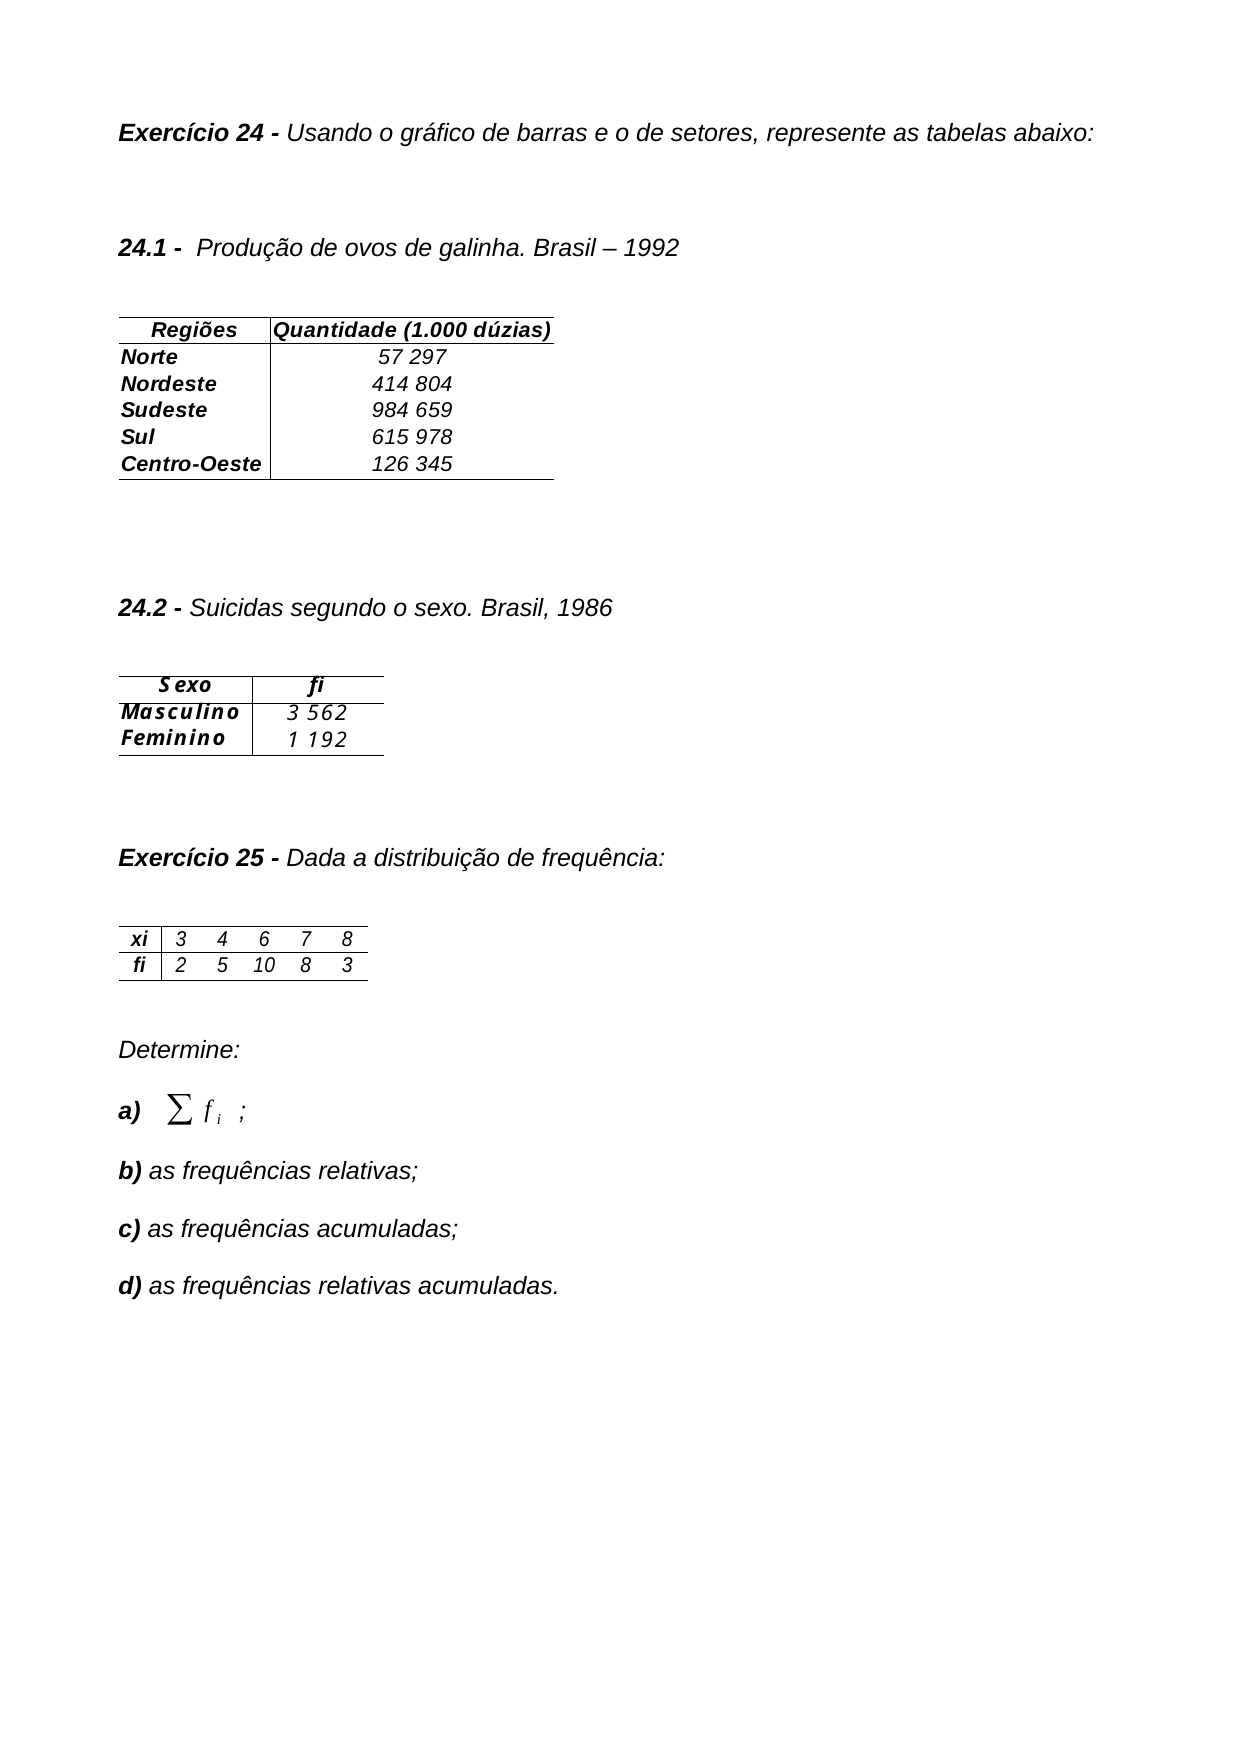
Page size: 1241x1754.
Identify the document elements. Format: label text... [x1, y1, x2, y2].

text 24.1 - Produção de ovos de galinha. Brasil – 1992 [118, 233, 1122, 262]
text Exercício 24 - Usando o gráfico de barras e o de setores, represente as tabelas abaixo: [118, 118, 1122, 147]
text b) as frequências relativas; [118, 1156, 1122, 1185]
text Exercício 25 - Dada a distribuição de frequência: [118, 843, 1122, 872]
text a) ; [118, 1093, 1122, 1127]
text d) as frequências relativas acumuladas. [118, 1271, 1122, 1300]
text 24.2 - Suicidas segundo o sexo. Brasil, 1986 [118, 593, 1122, 621]
text Determine: [118, 901, 1122, 1064]
text c) as frequências acumuladas; [118, 1214, 1122, 1242]
